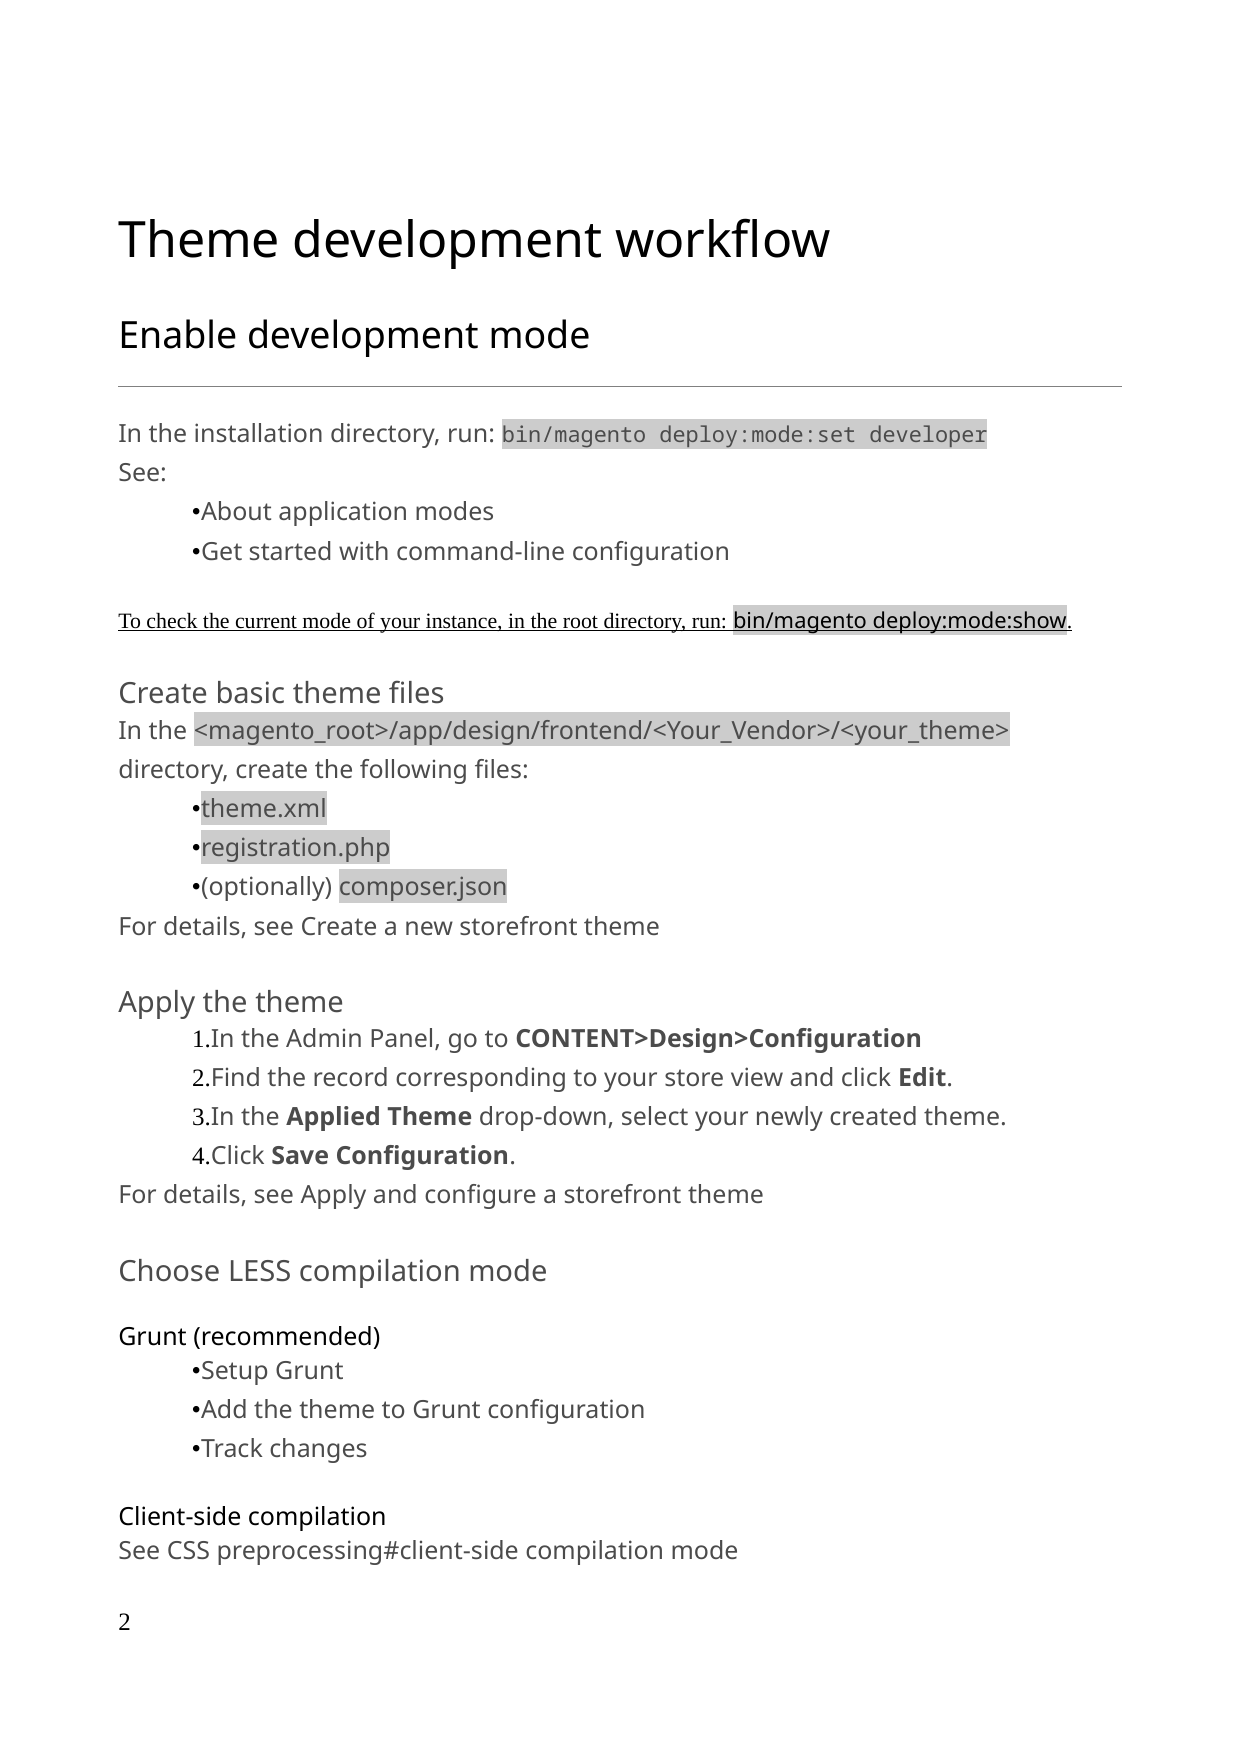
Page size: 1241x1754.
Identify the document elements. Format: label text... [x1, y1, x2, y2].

list Click Save Configuration. [118, 1138, 1122, 1172]
subtitle Choose LESS compilation mode [118, 1250, 1122, 1289]
text For details, see Apply and configure a storefront theme [118, 1177, 1122, 1211]
subtitle Enable development mode [118, 308, 1122, 359]
text For details, see Create a new storefront theme [118, 908, 1122, 942]
text See: [118, 455, 1122, 489]
text See CSS preprocessing#client-side compilation mode [118, 1533, 1122, 1567]
list Add the theme to Grunt configuration [118, 1392, 1122, 1426]
list Get started with command-line configuration [118, 533, 1122, 567]
list theme.xml [118, 791, 1122, 825]
text In the installation directory, run: bin/magento deploy:mode:set developer [118, 416, 1122, 450]
text To check the current mode of your instance, in the root directory, run: bin/magento deploy:mode:show. [118, 605, 1122, 635]
text In the <magento_root>/app/design/frontend/<Your_Vendor>/<your_theme> directory, create the following files: [118, 712, 1122, 786]
list Setup Grunt [118, 1352, 1122, 1386]
list In the Admin Panel, go to CONTENT>Design>Configuration [118, 1021, 1122, 1054]
subtitle Apply the theme [118, 981, 1122, 1021]
subtitle Create basic theme files [118, 673, 1122, 712]
subtitle Client-side compilation [118, 1499, 1122, 1533]
list About application modes [118, 494, 1122, 528]
subtitle Grunt (recommended) [118, 1318, 1122, 1352]
subtitle Theme development workflow [118, 204, 1122, 272]
list Find the record corresponding to your store view and click Edit. [118, 1060, 1122, 1094]
list registration.php [118, 830, 1122, 864]
list (optionally) composer.json [118, 869, 1122, 903]
list In the Applied Theme drop-down, select your newly created theme. [118, 1099, 1122, 1133]
list Track changes [118, 1431, 1122, 1465]
